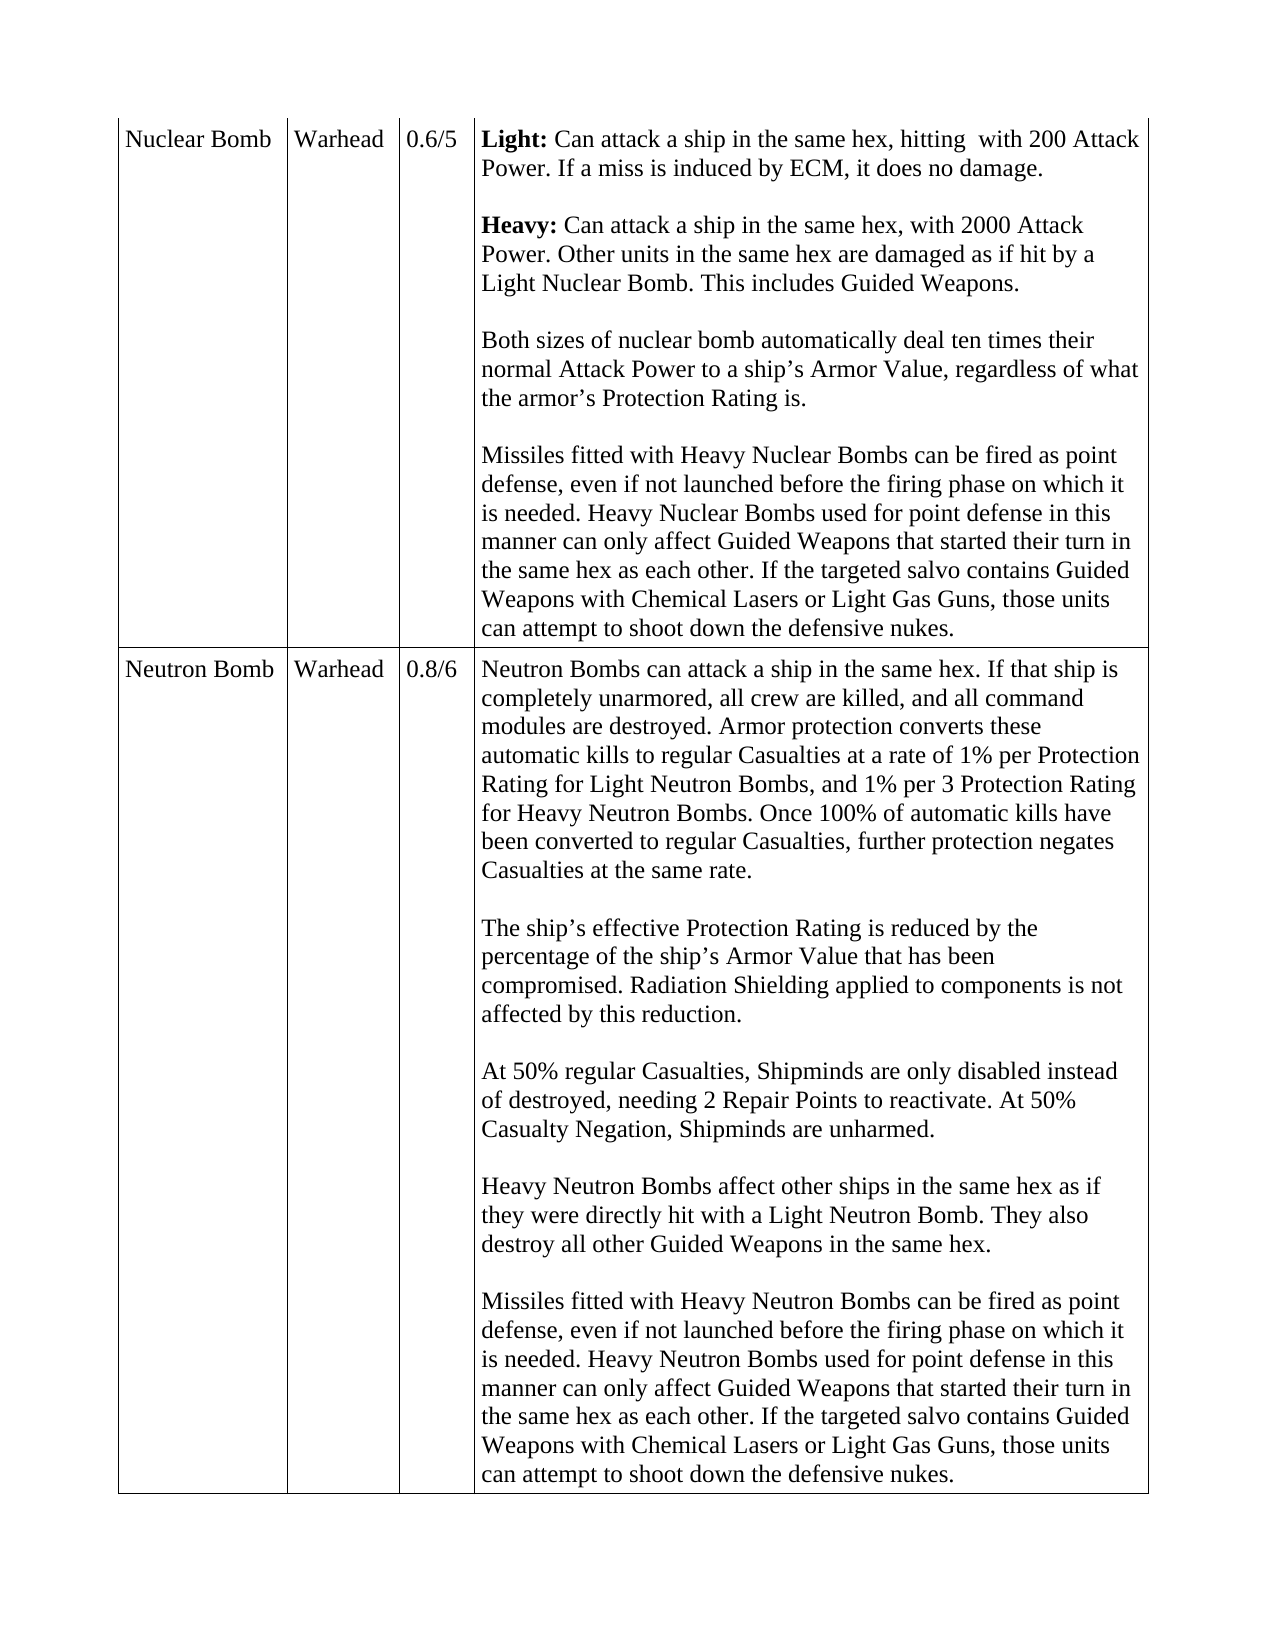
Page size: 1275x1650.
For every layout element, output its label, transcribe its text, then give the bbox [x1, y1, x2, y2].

table_cell Neutron Bomb [119, 648, 287, 1493]
table_cell 0.6/5 [400, 118, 474, 647]
table_cell 0.8/6 [400, 648, 474, 1493]
table_cell Warhead [288, 118, 399, 647]
table_cell Neutron Bombs can attack a ship in the same hex. If that ship is completely unarmored, all crew are killed, and all command modules are destroyed. Armor protection converts these automatic kills to regular Casualties at a rate of 1% per Protection Rating for Light Neutron Bombs, and 1% per 3 Protection Rating for Heavy Neutron Bombs. Once 100% of automatic kills have been converted to regular Casualties, further protection negates Casualties at the same rate. The ship’s effective Protection Rating is reduced by the percentage of the ship’s Armor Value that has been compromised. Radiation Shielding applied to components is not affected by this reduction. At 50% regular Casualties, Shipminds are only disabled instead of destroyed, needing 2 Repair Points to reactivate. At 50% Casualty Negation, Shipminds are unharmed. Heavy Neutron Bombs affect other ships in the same hex as if they were directly hit with a Light Neutron Bomb. They also destroy all other Guided Weapons in the same hex. Missiles fitted with Heavy Neutron Bombs can be fired as point defense, even if not launched before the firing phase on which it is needed. Heavy Neutron Bombs used for point defense in this manner can only affect Guided Weapons that started their turn in the same hex as each other. If the targeted salvo contains Guided Weapons with Chemical Lasers or Light Gas Guns, those units can attempt to shoot down the defensive nukes. [475, 648, 1148, 1493]
table_cell Warhead [288, 648, 399, 1493]
table_cell Light: Can attack a ship in the same hex, hitting with 200 Attack Power. If a miss is induced by ECM, it does no damage. Heavy: Can attack a ship in the same hex, with 2000 Attack Power. Other units in the same hex are damaged as if hit by a Light Nuclear Bomb. This includes Guided Weapons. Both sizes of nuclear bomb automatically deal ten times their normal Attack Power to a ship’s Armor Value, regardless of what the armor’s Protection Rating is. Missiles fitted with Heavy Nuclear Bombs can be fired as point defense, even if not launched before the firing phase on which it is needed. Heavy Nuclear Bombs used for point defense in this manner can only affect Guided Weapons that started their turn in the same hex as each other. If the targeted salvo contains Guided Weapons with Chemical Lasers or Light Gas Guns, those units can attempt to shoot down the defensive nukes. [475, 118, 1148, 647]
table_cell Nuclear Bomb [119, 118, 287, 647]
